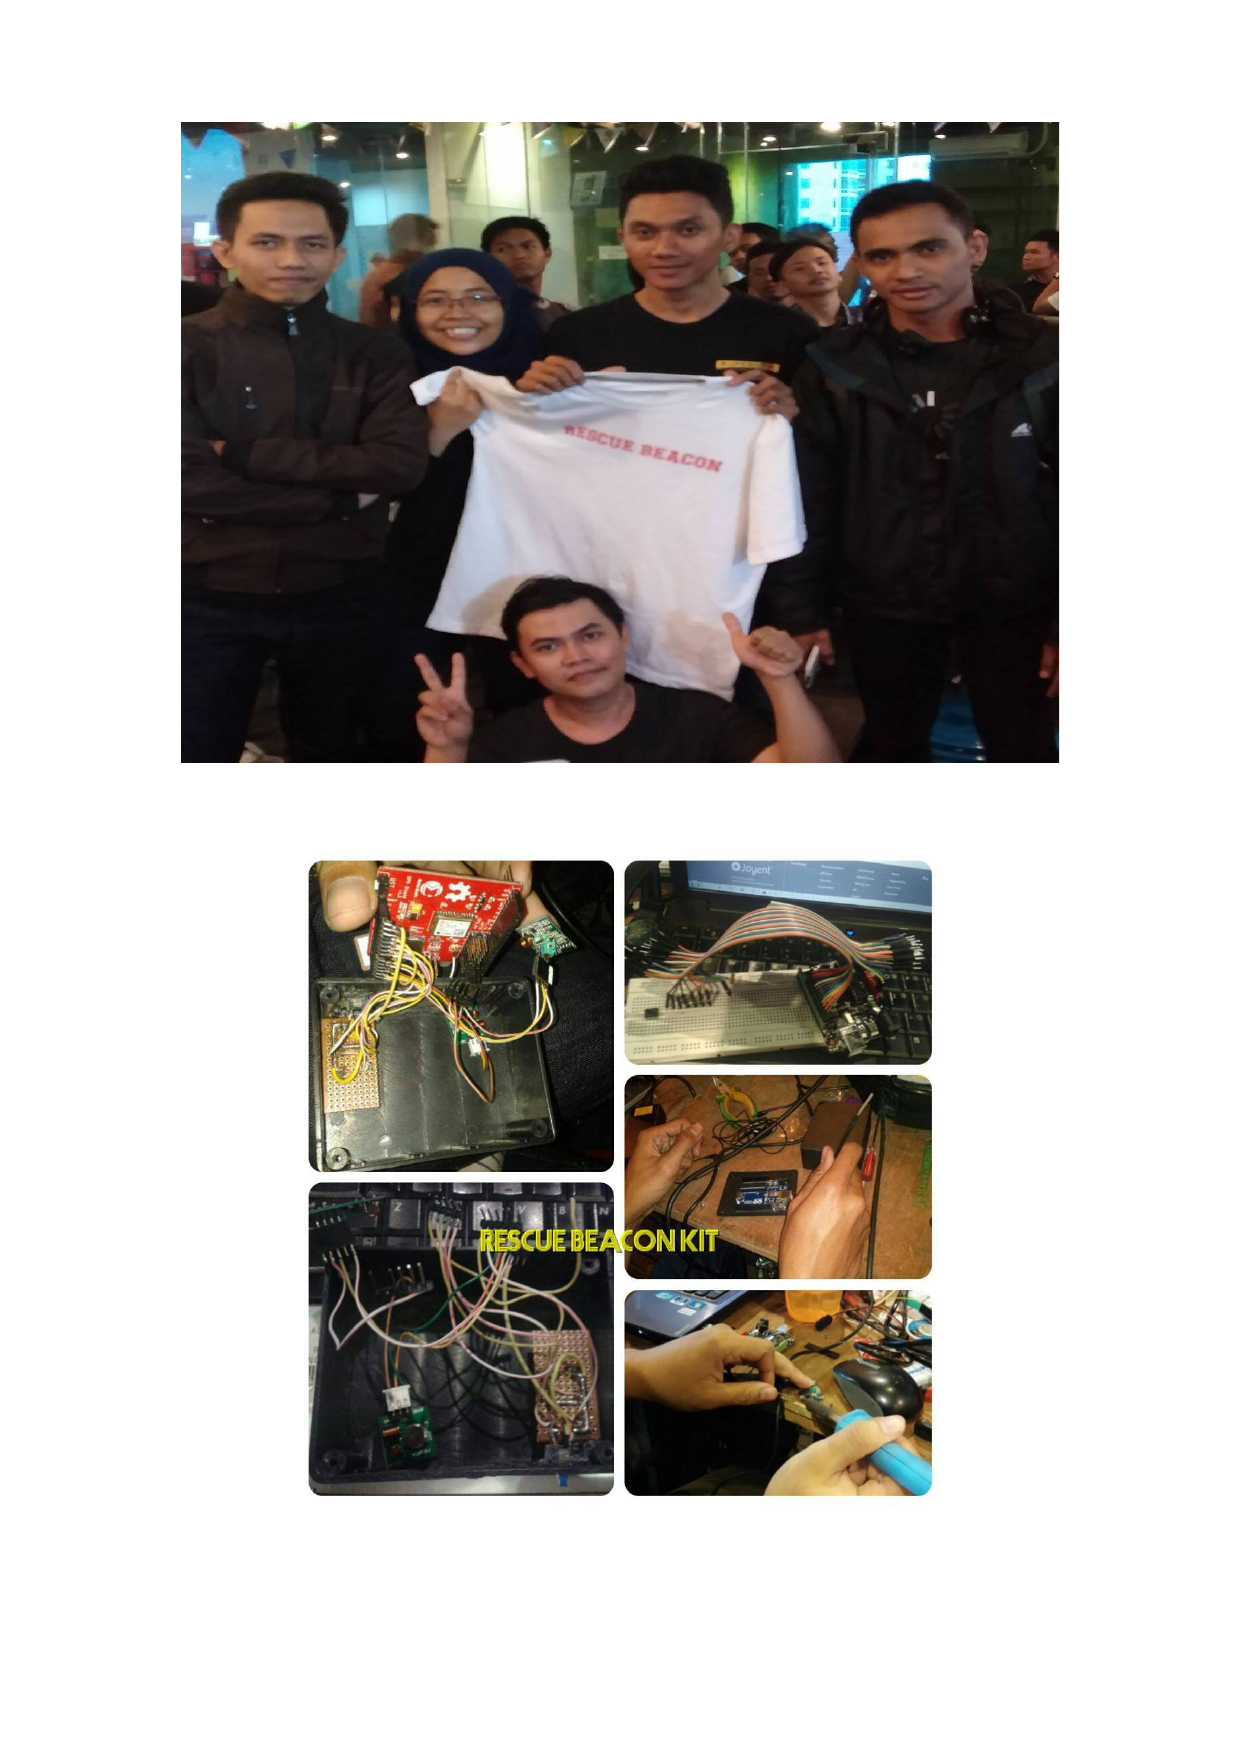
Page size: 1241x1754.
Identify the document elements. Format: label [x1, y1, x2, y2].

picture [298, 851, 942, 1506]
picture [181, 122, 1060, 763]
